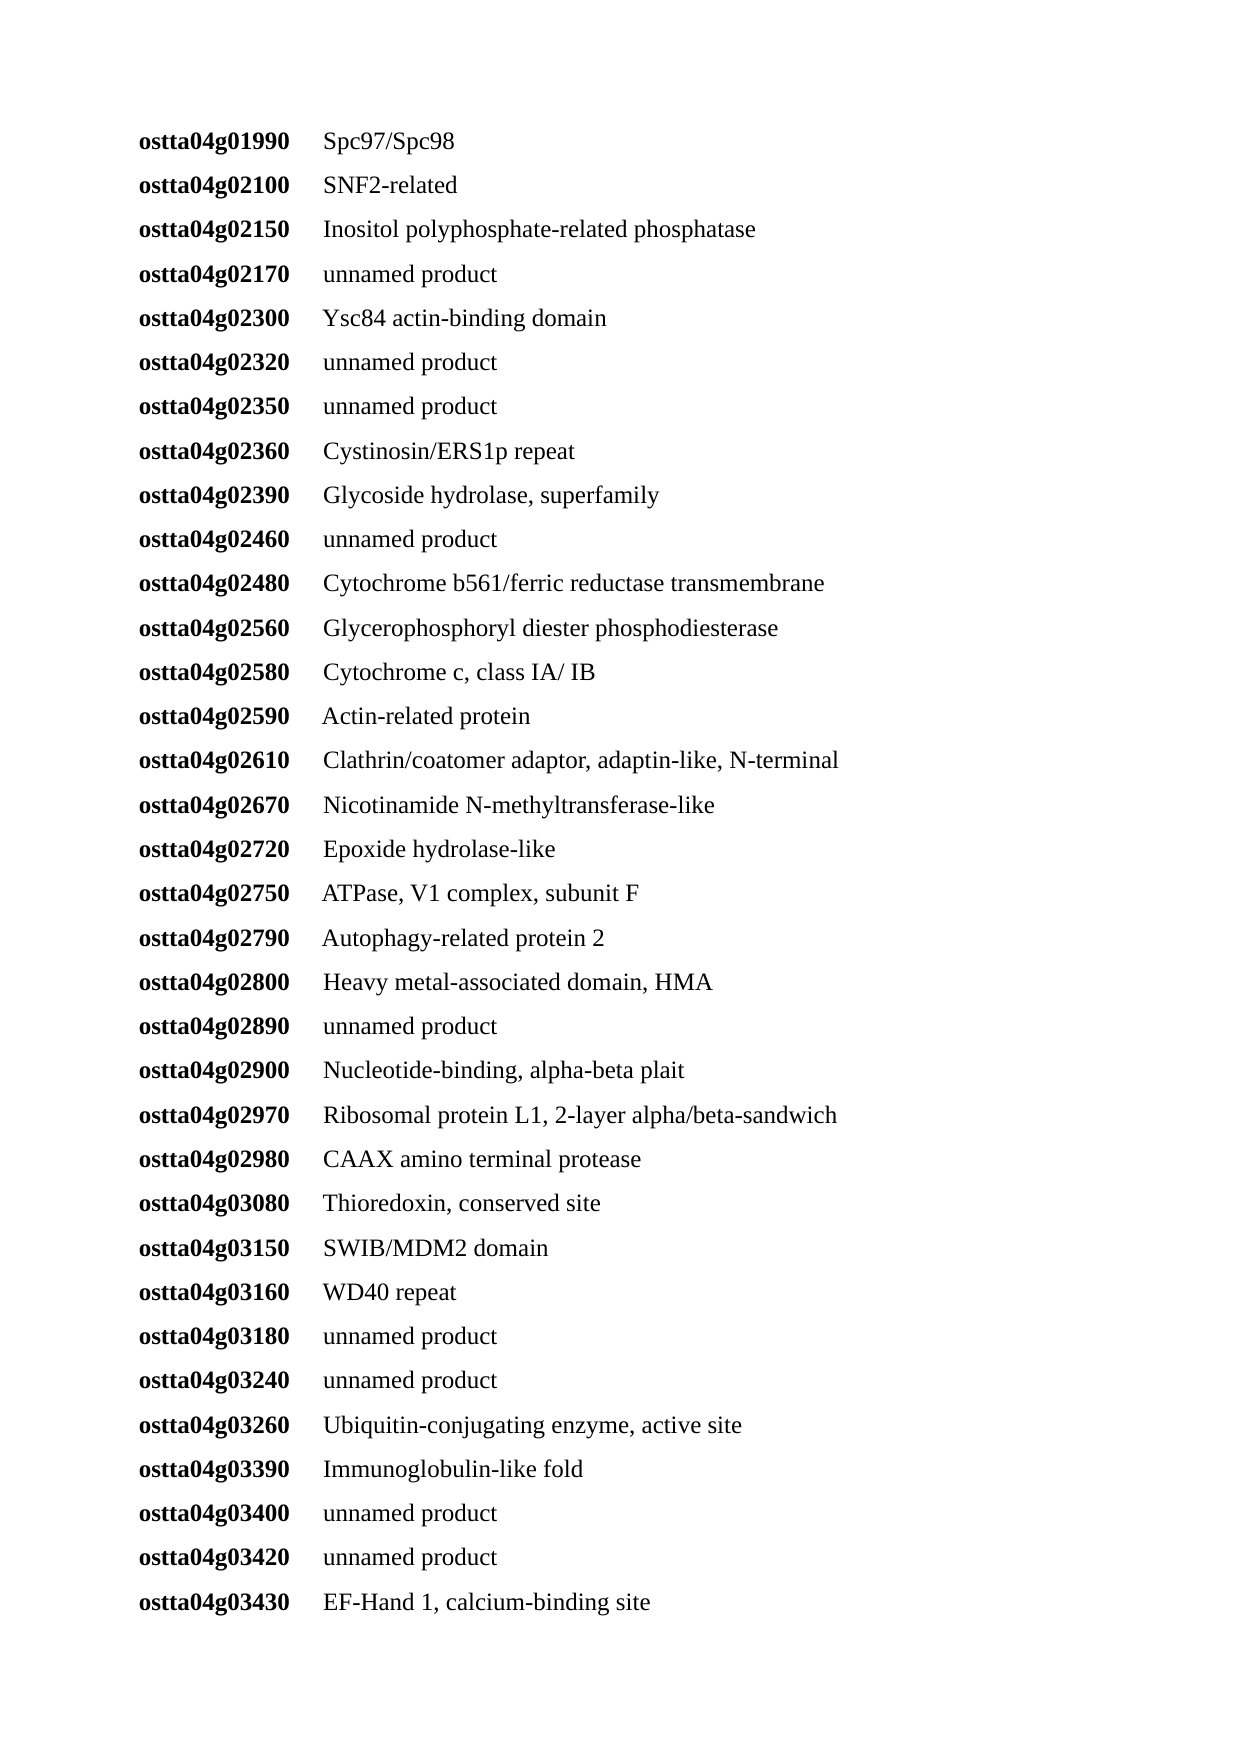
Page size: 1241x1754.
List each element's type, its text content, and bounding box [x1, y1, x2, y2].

table_cell ostta04g02480 [115, 561, 313, 605]
table_cell unnamed product [314, 1358, 1240, 1402]
table_cell ostta04g02320 [115, 340, 313, 384]
table_cell Immunoglobulin-like fold [314, 1446, 1240, 1491]
table_cell ostta04g02720 [115, 826, 313, 871]
table_cell unnamed product [314, 340, 1240, 384]
table_cell ostta04g02390 [115, 472, 313, 517]
table_cell ostta04g03430 [115, 1579, 313, 1623]
table_cell ostta04g02300 [115, 295, 313, 339]
table_cell Ysc84 actin-binding domain [314, 295, 1240, 339]
table_cell Cystinosin/ERS1p repeat [314, 428, 1240, 472]
table_cell ostta04g03400 [115, 1491, 313, 1535]
table_cell ostta04g02460 [115, 517, 313, 561]
table_cell ostta04g03420 [115, 1535, 313, 1579]
table_cell unnamed product [314, 251, 1240, 295]
table_cell ostta04g03150 [115, 1225, 313, 1269]
table_cell unnamed product [314, 1314, 1240, 1358]
table_cell ostta04g02670 [115, 782, 313, 826]
table_cell ostta04g02900 [115, 1048, 313, 1092]
table_cell ostta04g02360 [115, 428, 313, 472]
table_cell ostta04g03390 [115, 1446, 313, 1491]
table_cell unnamed product [314, 1004, 1240, 1048]
table_cell CAAX amino terminal protease [314, 1136, 1240, 1181]
table_cell unnamed product [314, 1491, 1240, 1535]
table_cell ostta04g03240 [115, 1358, 313, 1402]
table_cell unnamed product [314, 1535, 1240, 1579]
table_cell Inositol polyphosphate-related phosphatase [314, 207, 1240, 251]
table_cell ostta04g03180 [115, 1314, 313, 1358]
table_cell ostta04g03260 [115, 1402, 313, 1446]
table_cell Epoxide hydrolase-like [314, 826, 1240, 871]
table_cell ostta04g02610 [115, 738, 313, 782]
table_cell ostta04g01990 [115, 118, 313, 162]
table_cell Heavy metal-associated domain, HMA [314, 959, 1240, 1003]
table_cell ostta04g03160 [115, 1269, 313, 1313]
table_cell ostta04g02580 [115, 649, 313, 694]
table_cell ostta04g02800 [115, 959, 313, 1003]
table_cell ostta04g02750 [115, 871, 313, 915]
table_cell Nucleotide-binding, alpha-beta plait [314, 1048, 1240, 1092]
table_cell ostta04g02150 [115, 207, 313, 251]
table_cell ostta04g03080 [115, 1181, 313, 1225]
table_cell Thioredoxin, conserved site [314, 1181, 1240, 1225]
table_cell SNF2-related [314, 163, 1240, 207]
table_cell Autophagy-related protein 2 [314, 915, 1240, 959]
table_cell ostta04g02890 [115, 1004, 313, 1048]
table_cell ostta04g02100 [115, 163, 313, 207]
table_cell ostta04g02980 [115, 1136, 313, 1181]
table_cell Ubiquitin-conjugating enzyme, active site [314, 1402, 1240, 1446]
table_cell unnamed product [314, 517, 1240, 561]
table_cell ostta04g02560 [115, 605, 313, 649]
table_cell ostta04g02350 [115, 384, 313, 428]
table_cell Glycoside hydrolase, superfamily [314, 472, 1240, 517]
table_cell Cytochrome b561/ferric reductase transmembrane [314, 561, 1240, 605]
table_cell Clathrin/coatomer adaptor, adaptin-like, N-terminal [314, 738, 1240, 782]
table_cell Nicotinamide N-methyltransferase-like [314, 782, 1240, 826]
table_cell ostta04g02790 [115, 915, 313, 959]
table_cell Glycerophosphoryl diester phosphodiesterase [314, 605, 1240, 649]
table_cell WD40 repeat [314, 1269, 1240, 1313]
table_cell Cytochrome c, class IA/ IB [314, 649, 1240, 694]
table_cell Spc97/Spc98 [314, 118, 1240, 162]
table_cell ostta04g02590 [115, 694, 313, 738]
table_cell ATPase, V1 complex, subunit F [314, 871, 1240, 915]
table_cell ostta04g02170 [115, 251, 313, 295]
table_cell unnamed product [314, 384, 1240, 428]
table_cell SWIB/MDM2 domain [314, 1225, 1240, 1269]
table_cell Ribosomal protein L1, 2-layer alpha/beta-sandwich [314, 1092, 1240, 1136]
table_cell Actin-related protein [314, 694, 1240, 738]
table_cell EF-Hand 1, calcium-binding site [314, 1579, 1240, 1623]
table_cell ostta04g02970 [115, 1092, 313, 1136]
